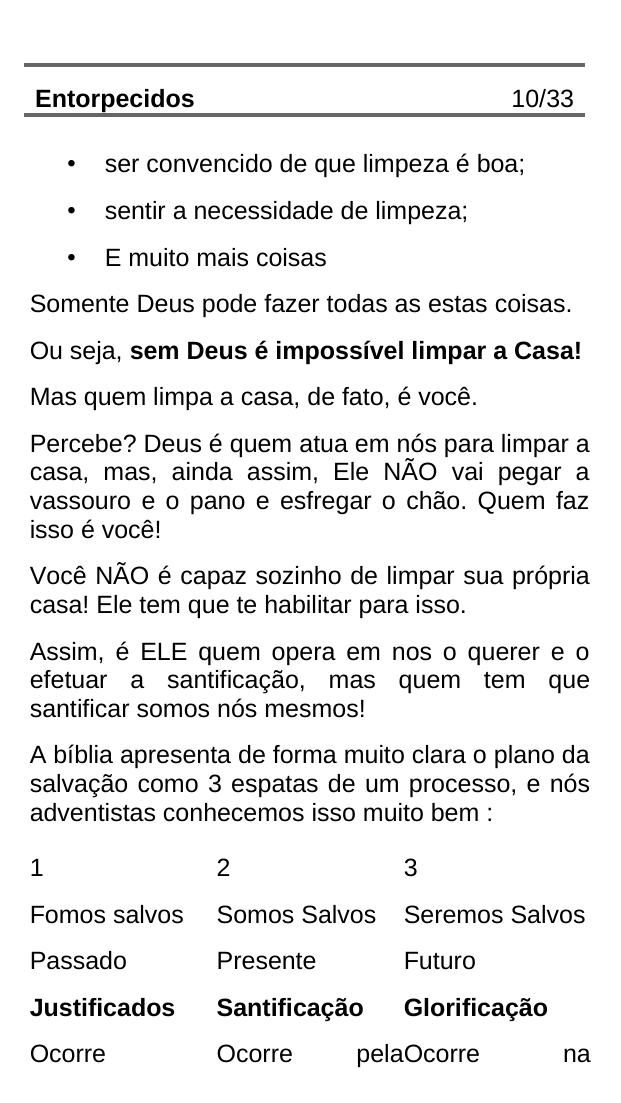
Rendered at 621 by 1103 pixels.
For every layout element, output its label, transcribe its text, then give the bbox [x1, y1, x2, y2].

text A bíblia apresenta de forma muito clara o plano da salvação como 3 espatas de um processo, e nós adventistas conhecemos isso muito bem : [29, 740, 591, 827]
table_cell Fomos salvos [30, 882, 216, 928]
table_cell Ocorre na Segunda vinda [404, 1021, 591, 1068]
table_cell Somos Salvos [216, 882, 403, 928]
text Ou seja, sem Deus é impossível limpar a Casa! [29, 336, 591, 364]
table_header 1 [30, 836, 216, 882]
table_header 3 [404, 836, 591, 882]
table_header 2 [216, 836, 403, 882]
table_cell Ocorre [30, 1021, 216, 1068]
list ser convencido de que limpeza é boa; [67, 149, 591, 178]
text Você NÃO é capaz sozinho de limpar sua própria casa! Ele tem que te habilitar para isso. [29, 561, 591, 619]
table_cell Santificação [216, 975, 403, 1021]
list E muito mais coisas [67, 243, 591, 271]
text Somente Deus pode fazer todas as estas coisas. [29, 289, 591, 318]
table_cell Futuro [404, 929, 591, 975]
text Assim, é ELE quem opera em nos o querer e o efetuar a santificação, mas quem tem que santificar somos nós mesmos! [29, 636, 591, 723]
table_cell Passado [30, 929, 216, 975]
table_cell Glorificação [404, 975, 591, 1021]
text Percebe? Deus é quem atua em nós para limpar a casa, mas, ainda assim, Ele NÃO vai pegar a vassouro e o pano e esfregar o chão. Quem faz isso é você! [29, 428, 591, 543]
list sentir a necessidade de limpeza; [67, 196, 591, 225]
text Mas quem limpa a casa, de fato, é você. [29, 382, 591, 411]
table_cell Ocorre pela nossa transformação [216, 1021, 403, 1068]
table_cell Justificados [30, 975, 216, 1021]
table_cell Seremos Salvos [404, 882, 591, 928]
table_cell Presente [216, 929, 403, 975]
